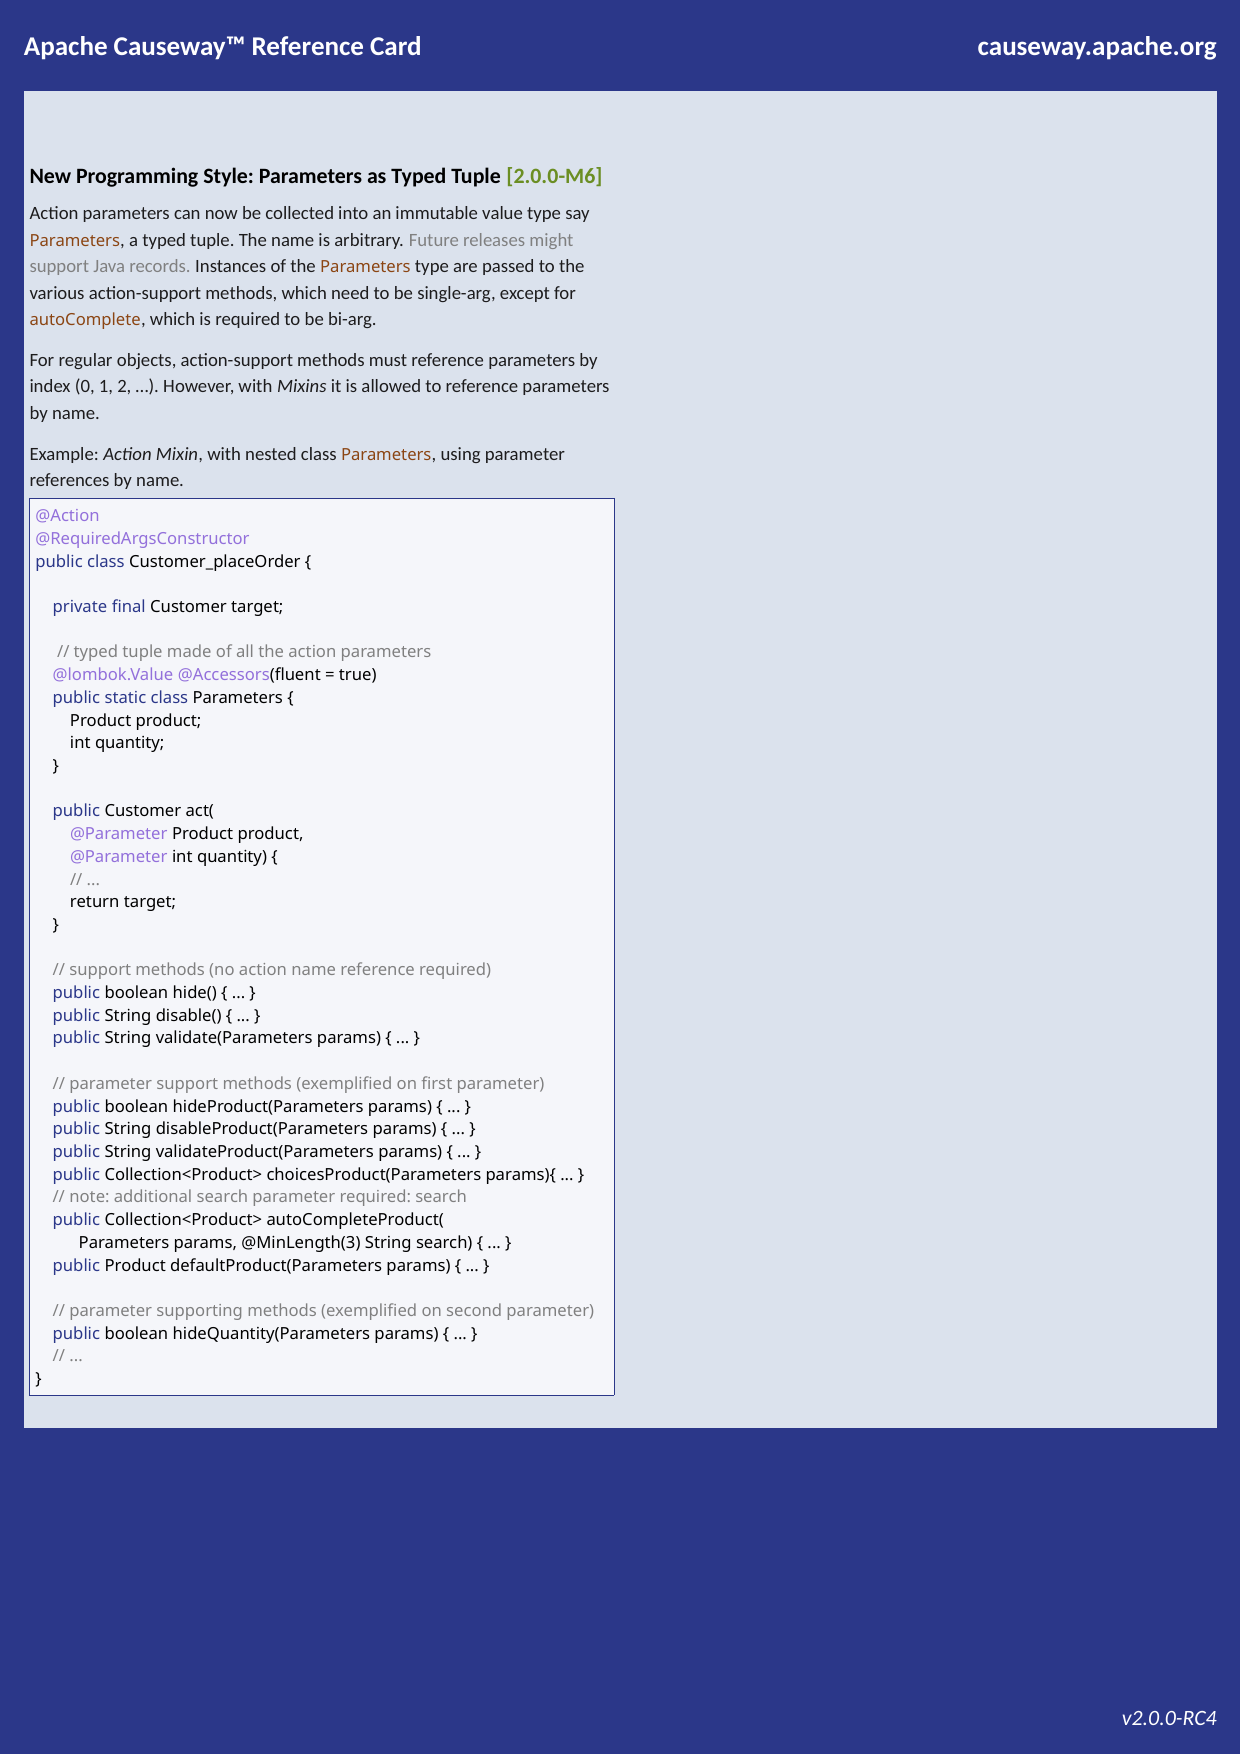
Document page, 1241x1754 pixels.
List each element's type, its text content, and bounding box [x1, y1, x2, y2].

table_header [620, 91, 1217, 1428]
table_header @Action @RequiredArgsConstructor public class Customer_placeOrder { private final Customer target; // typed tuple made of all the action parameters @lombok.Value @Accessors(fluent = true) public static class Parameters { Product product; int quantity; } public Customer act( @Parameter Product product, @Parameter int quantity) { // ... return target; } // support methods (no action name reference required) public boolean hide() { ... } public String disable() { ... } public String validate(Parameters params) { ... } // parameter support methods (exemplified on first parameter) public boolean hideProduct(Parameters params) { ... } public String disableProduct(Parameters params) { ... } public String validateProduct(Parameters params) { ... } public Collection<Product> choicesProduct(Parameters params){ ... } // note: additional search parameter required: search public Collection<Product> autoCompleteProduct( Parameters params, @MinLength(3) String search) { ... } public Product defaultProduct(Parameters params) { ... } // parameter supporting methods (exemplified on second parameter) public boolean hideQuantity(Parameters params) { ... } // ... } [30, 499, 614, 1395]
table_header New Programming Style: Parameters as Typed Tuple [2.0.0-M6] Action parameters can now be collected into an immutable value type say Parameters, a typed tuple. The name is arbitrary. Future releases might support Java records. Instances of the Parameters type are passed to the various action-support methods, which need to be single-arg, except for autoComplete, which is required to be bi-arg. For regular objects, action-support methods must reference parameters by index (0, 1, 2, …). However, with Mixins it is allowed to reference parameters by name. Example: Action Mixin, with nested class Parameters, using parameter references by name. [24, 91, 620, 1428]
